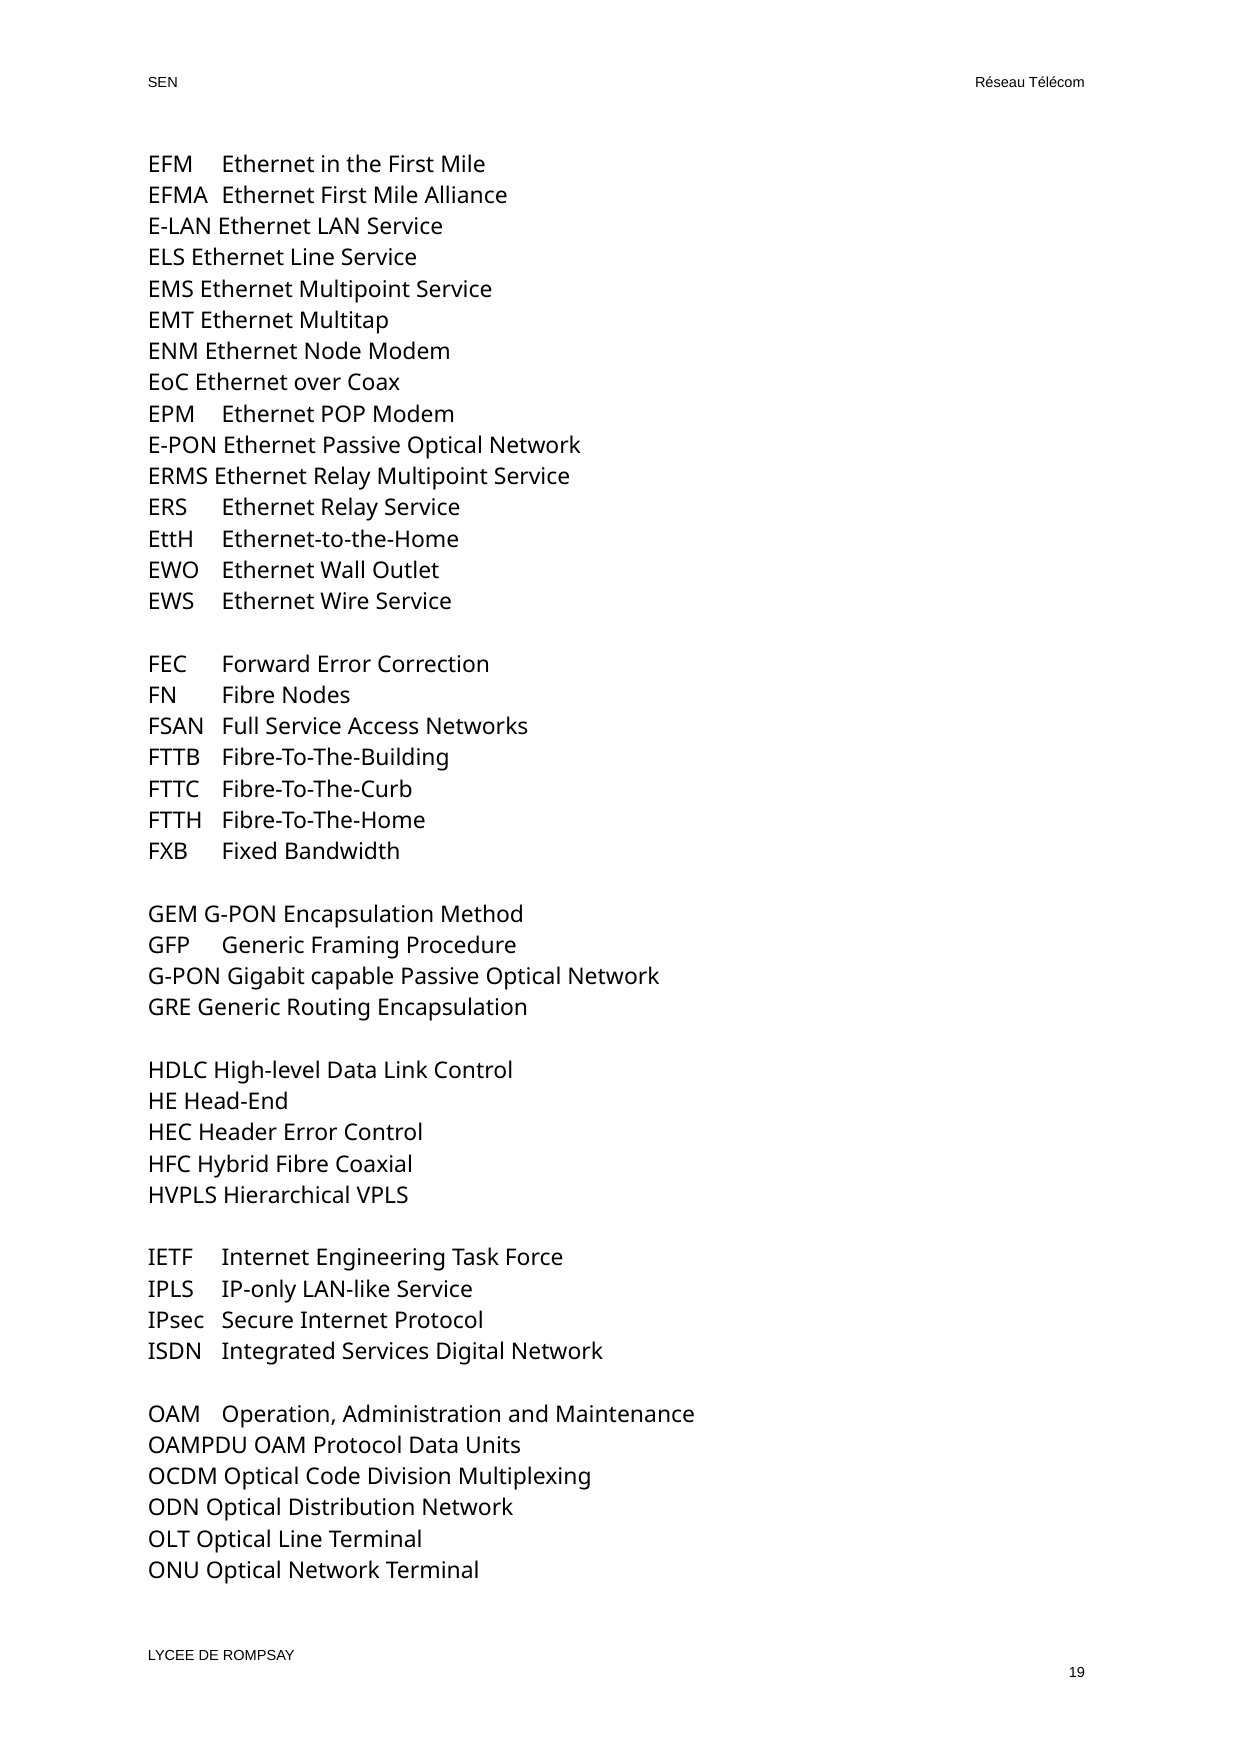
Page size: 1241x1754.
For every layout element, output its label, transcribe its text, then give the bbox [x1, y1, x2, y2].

text HVPLS Hierarchical VPLS [148, 1179, 1093, 1210]
text EttH Ethernet-to-the-Home [148, 523, 1093, 554]
text OAMPDU OAM Protocol Data Units [148, 1429, 1093, 1460]
text FXB Fixed Bandwidth [148, 835, 1093, 866]
text OAM Operation, Administration and Maintenance [148, 1398, 1093, 1429]
text EWS Ethernet Wire Service [148, 585, 1093, 616]
text EMS Ethernet Multipoint Service [148, 273, 1093, 304]
text FTTH Fibre-To-The-Home [148, 804, 1093, 835]
text GEM G-PON Encapsulation Method [148, 898, 1093, 929]
text FTTB Fibre-To-The-Building [148, 741, 1093, 773]
text EWO Ethernet Wall Outlet [148, 554, 1093, 585]
text OLT Optical Line Terminal [148, 1523, 1093, 1554]
text G-PON Gigabit capable Passive Optical Network [148, 960, 1093, 991]
text ISDN Integrated Services Digital Network [148, 1335, 1093, 1366]
text FEC Forward Error Correction [148, 648, 1093, 679]
text ELS Ethernet Line Service [148, 241, 1093, 273]
text GRE Generic Routing Encapsulation [148, 991, 1093, 1023]
text ERS Ethernet Relay Service [148, 491, 1093, 523]
text FN Fibre Nodes [148, 679, 1093, 710]
text IPsec Secure Internet Protocol [148, 1304, 1093, 1335]
text HE Head-End [148, 1085, 1093, 1116]
text E-PON Ethernet Passive Optical Network [148, 429, 1093, 460]
text EMT Ethernet Multitap [148, 304, 1093, 335]
text EFM Ethernet in the First Mile [148, 148, 1093, 179]
text HDLC High-level Data Link Control [148, 1054, 1093, 1085]
text ONU Optical Network Terminal [148, 1554, 1093, 1585]
text EoC Ethernet over Coax [148, 366, 1093, 398]
text ENM Ethernet Node Modem [148, 335, 1093, 366]
text HFC Hybrid Fibre Coaxial [148, 1148, 1093, 1179]
text GFP Generic Framing Procedure [148, 929, 1093, 960]
text OCDM Optical Code Division Multiplexing [148, 1460, 1093, 1491]
text EFMA Ethernet First Mile Alliance [148, 179, 1093, 210]
text EPM Ethernet POP Modem [148, 398, 1093, 429]
text E-LAN Ethernet LAN Service [148, 210, 1093, 241]
text ERMS Ethernet Relay Multipoint Service [148, 460, 1093, 491]
text FTTC Fibre-To-The-Curb [148, 773, 1093, 804]
text IETF Internet Engineering Task Force [148, 1241, 1093, 1273]
text FSAN Full Service Access Networks [148, 710, 1093, 741]
text ODN Optical Distribution Network [148, 1491, 1093, 1523]
text HEC Header Error Control [148, 1116, 1093, 1148]
text IPLS IP-only LAN-like Service [148, 1273, 1093, 1304]
